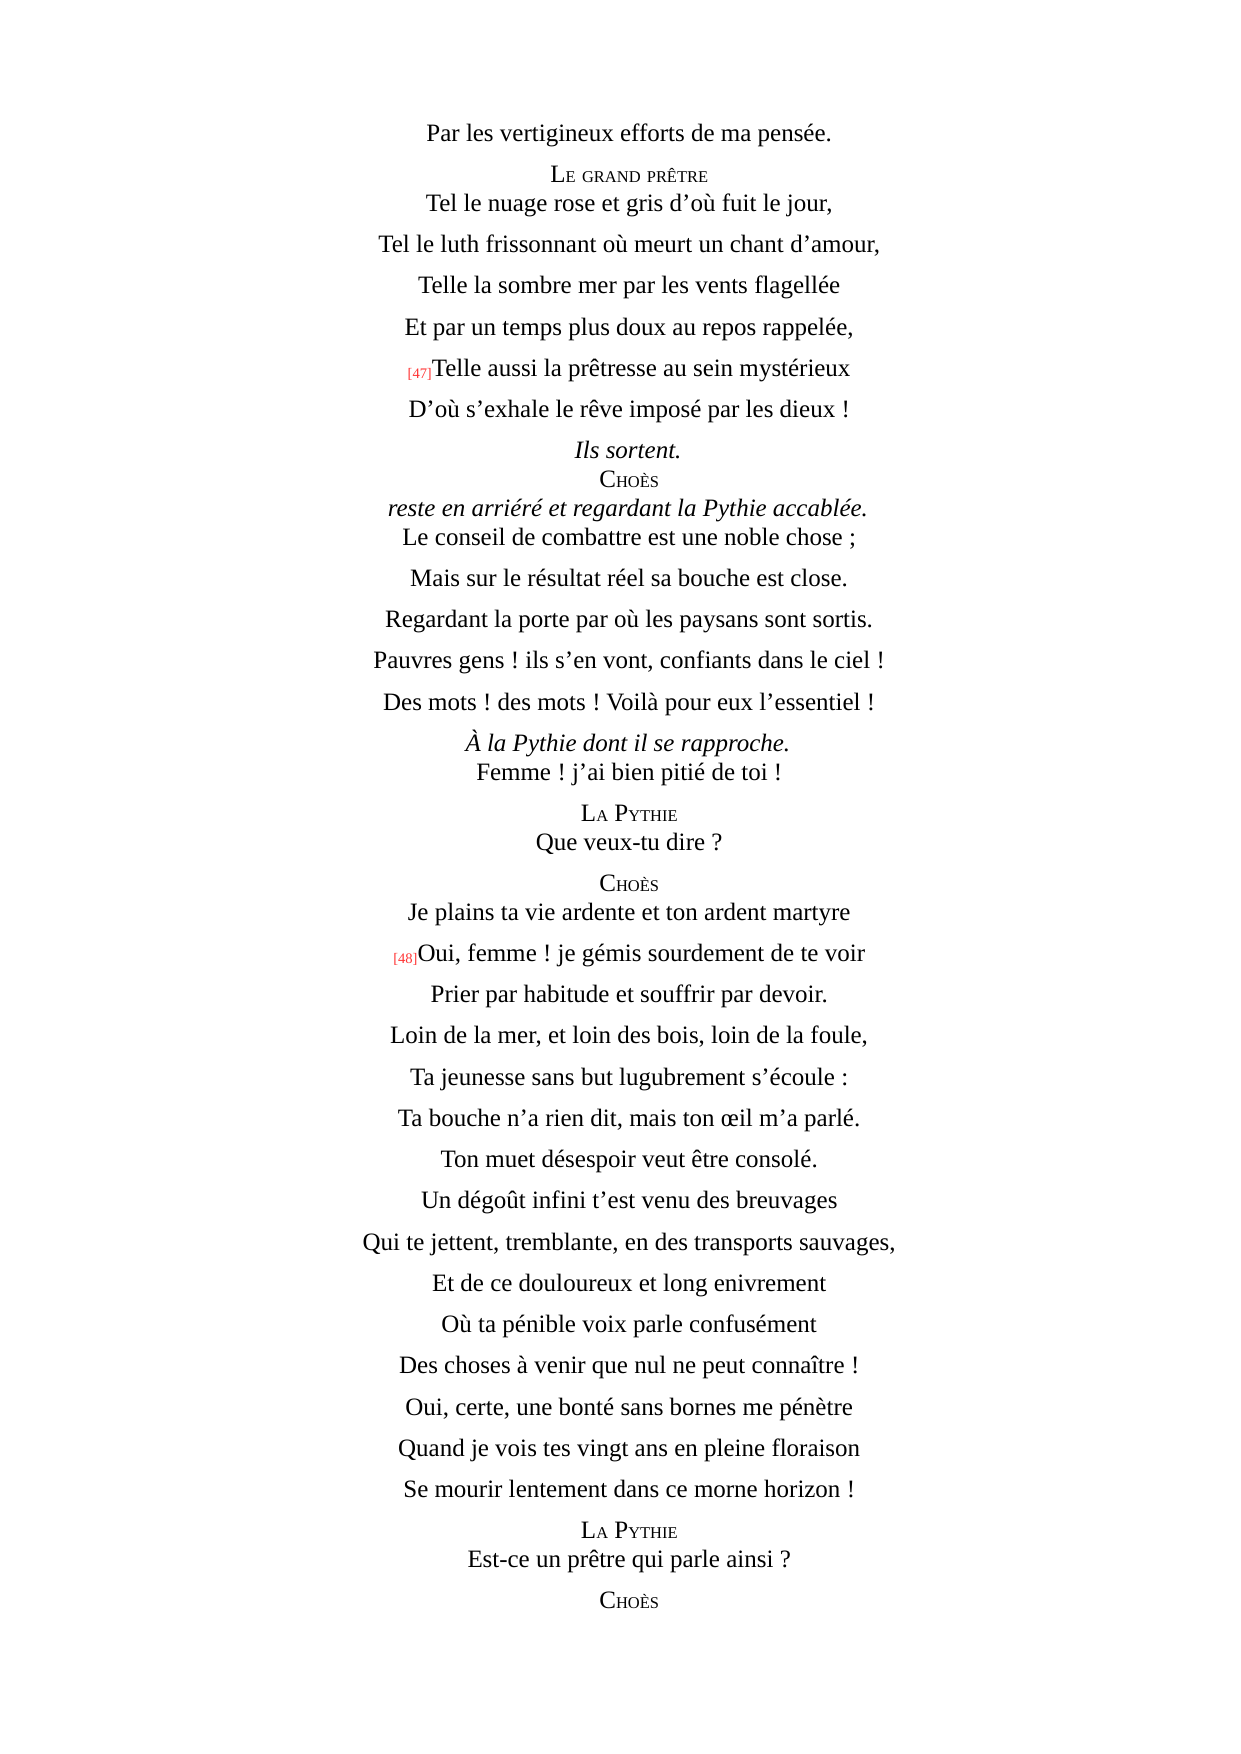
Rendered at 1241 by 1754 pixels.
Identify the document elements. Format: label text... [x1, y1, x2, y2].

text Ta bouche n’a rien dit, mais ton œil m’a parlé. [118, 1103, 1122, 1132]
text D’où s’exhale le rêve imposé par les dieux ! [118, 394, 1122, 423]
text Le conseil de combattre est une noble chose ; [118, 522, 1122, 551]
text Telle la sombre mer par les vents flagellée [118, 271, 1122, 299]
text Où ta pénible voix parle confusément [118, 1309, 1122, 1338]
text [47]Telle aussi la prêtresse au sein mystérieux [118, 353, 1122, 382]
text Regardant la porte par où les paysans sont sortis. [118, 604, 1122, 633]
text Le grand prêtre [118, 159, 1122, 188]
text Femme ! j’ai bien pitié de toi ! [118, 757, 1122, 786]
text Et de ce douloureux et long enivrement [118, 1268, 1122, 1297]
text Je plains ta vie ardente et ton ardent martyre [118, 897, 1122, 926]
text Choès [118, 1586, 1122, 1614]
text Choès [118, 868, 1122, 897]
text Pauvres gens ! ils s’en vont, confiants dans le ciel ! [118, 646, 1122, 674]
text Quand je vois tes vingt ans en pleine floraison [118, 1433, 1122, 1462]
text La Pythie [118, 1516, 1122, 1544]
text La Pythie [118, 798, 1122, 827]
text Un dégoût infini t’est venu des breuvages [118, 1186, 1122, 1214]
text À la Pythie dont il se rapproche. [118, 728, 1122, 757]
text Des choses à venir que nul ne peut connaître ! [118, 1351, 1122, 1379]
text Oui, certe, une bonté sans bornes me pénètre [118, 1392, 1122, 1421]
text reste en arriéré et regardant la Pythie accablée. [118, 493, 1122, 522]
text Des mots ! des mots ! Voilà pour eux l’essentiel ! [118, 687, 1122, 716]
text [48]Oui, femme ! je gémis sourdement de te voir [118, 938, 1122, 967]
text Est-ce un prêtre qui parle ainsi ? [118, 1544, 1122, 1573]
text Qui te jettent, tremblante, en des transports sauvages, [118, 1227, 1122, 1256]
text Par les vertigineux efforts de ma pensée. [118, 118, 1122, 147]
text Prier par habitude et souffrir par devoir. [118, 979, 1122, 1008]
text Et par un temps plus doux au repos rappelée, [118, 312, 1122, 341]
text Loin de la mer, et loin des bois, loin de la foule, [118, 1021, 1122, 1049]
text Mais sur le résultat réel sa bouche est close. [118, 563, 1122, 592]
text Se mourir lentement dans ce morne horizon ! [118, 1474, 1122, 1503]
text Tel le nuage rose et gris d’où fuit le jour, [118, 188, 1122, 217]
text Choès [118, 464, 1122, 493]
text Ton muet désespoir veut être consolé. [118, 1144, 1122, 1173]
text Ils sortent. [118, 436, 1122, 464]
text Que veux-tu dire ? [118, 827, 1122, 856]
text Ta jeunesse sans but lugubrement s’écoule : [118, 1062, 1122, 1091]
text Tel le luth frissonnant où meurt un chant d’amour, [118, 229, 1122, 258]
